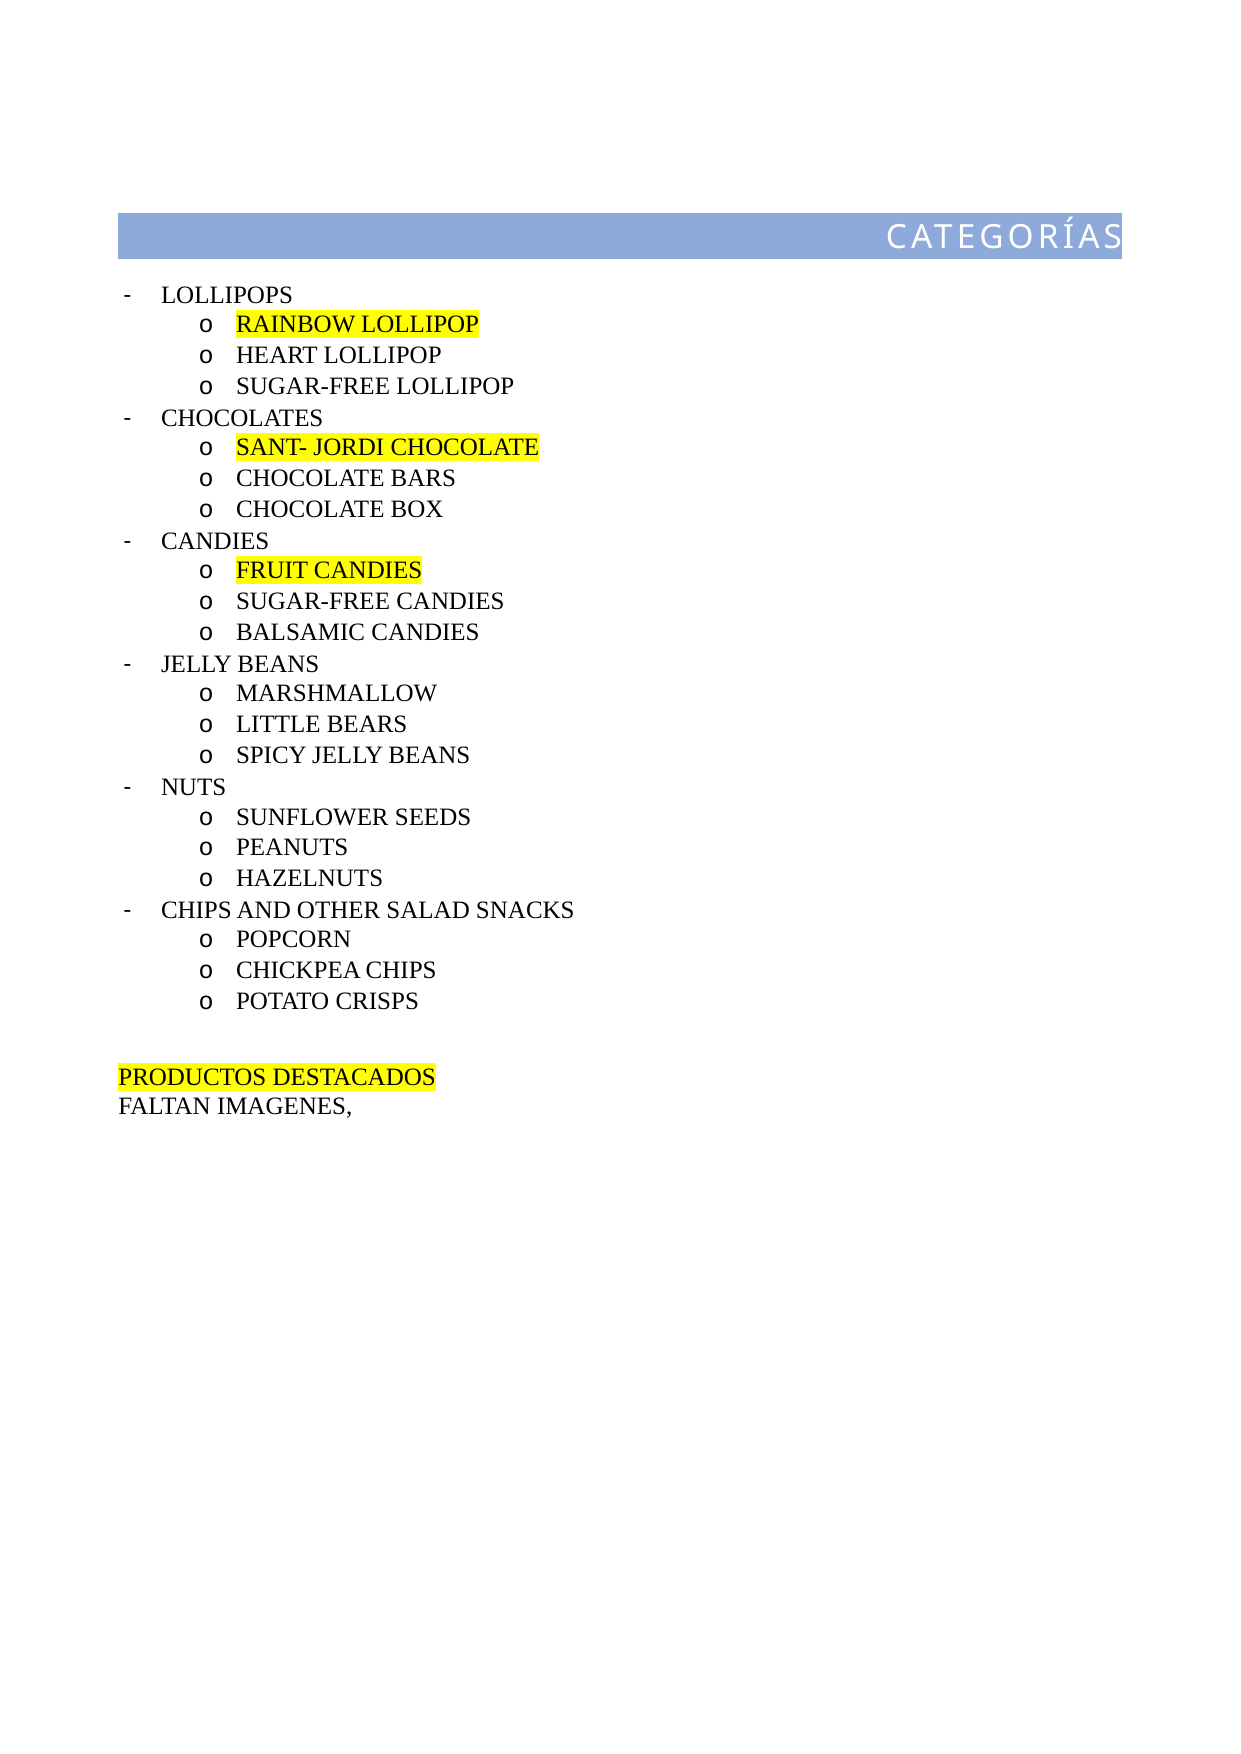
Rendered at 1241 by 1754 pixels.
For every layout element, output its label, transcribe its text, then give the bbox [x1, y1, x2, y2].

text CATEGORÍAS [118, 213, 1122, 259]
list SUGAR-FREE LOLLIPOP [198, 371, 1122, 402]
list CHOCOLATES [123, 402, 1122, 432]
list CHIPS AND OTHER SALAD SNACKS [123, 894, 1122, 924]
list HEART LOLLIPOP [198, 340, 1122, 371]
list BALSAMIC CANDIES [198, 617, 1122, 648]
list SUNFLOWER SEEDS [198, 802, 1122, 832]
list SANT- JORDI CHOCOLATE [198, 432, 1122, 463]
list JELLY BEANS [123, 648, 1122, 678]
list NUTS [123, 771, 1122, 802]
list CHOCOLATE BOX [198, 494, 1122, 525]
list CHICKPEA CHIPS [198, 955, 1122, 986]
list SUGAR-FREE CANDIES [198, 586, 1122, 617]
list POTATO CRISPS [198, 986, 1122, 1017]
list RAINBOW LOLLIPOP [198, 309, 1122, 340]
list CHOCOLATE BARS [198, 463, 1122, 494]
list PEANUTS [198, 832, 1122, 863]
text FALTAN IMAGENES, [118, 1091, 1122, 1120]
list CANDIES [123, 525, 1122, 556]
list LOLLIPOPS [123, 279, 1122, 309]
text PRODUCTOS DESTACADOS [118, 1062, 1122, 1091]
list HAZELNUTS [198, 863, 1122, 894]
list POPCORN [198, 924, 1122, 955]
list SPICY JELLY BEANS [198, 740, 1122, 771]
list FRUIT CANDIES [198, 556, 1122, 586]
list LITTLE BEARS [198, 709, 1122, 740]
list MARSHMALLOW [198, 678, 1122, 709]
